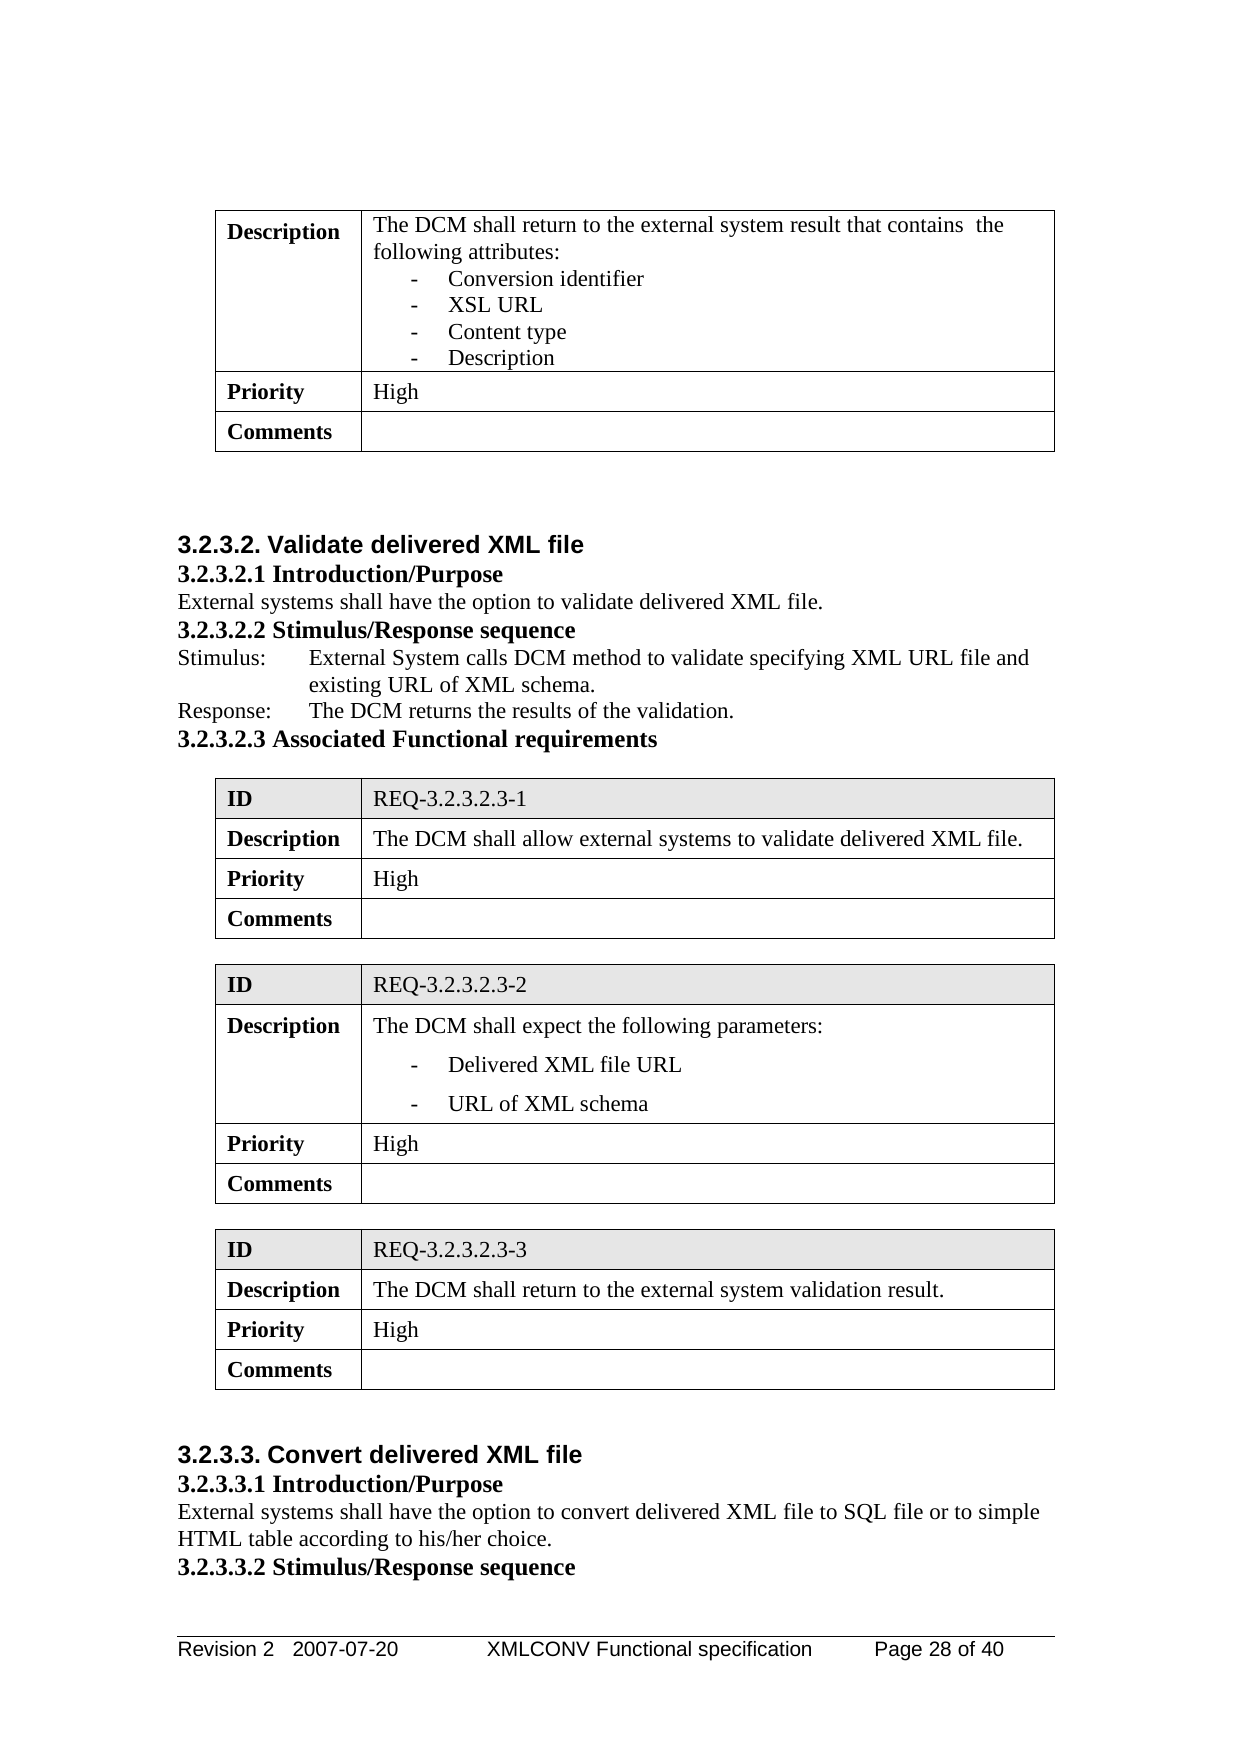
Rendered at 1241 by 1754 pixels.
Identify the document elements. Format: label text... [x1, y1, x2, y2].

table_header ID [216, 779, 361, 818]
table_cell Comments [216, 412, 361, 451]
table_cell Description [216, 1270, 361, 1309]
table_cell Comments [216, 1164, 361, 1203]
table_cell [362, 899, 1054, 938]
subtitle Validate delivered XML file [177, 530, 1092, 559]
table_cell The DCM shall return to the external system result that contains the following attributes: Conversion identifier XSL URL Content type Description [362, 211, 1054, 371]
table_cell [362, 412, 1054, 451]
table_header ID [216, 965, 361, 1004]
table_cell Priority [216, 372, 361, 411]
table_cell Comments [216, 1350, 361, 1389]
subtitle 3.2.3.2.3 Associated Functional requirements [177, 723, 1092, 753]
table_cell The DCM shall expect the following parameters: Delivered XML file URL URL of XML schema [362, 1005, 1054, 1122]
table_header REQ-3.2.3.2.3-1 [362, 779, 1054, 818]
text Response: The DCM returns the results of the validation. [177, 697, 1092, 723]
table_cell Comments [216, 899, 361, 938]
subtitle 3.2.3.3.1 Introduction/Purpose [177, 1469, 1092, 1498]
text External systems shall have the option to validate delivered XML file. [177, 588, 1092, 615]
table_cell Description [216, 1005, 361, 1122]
table_header ID [216, 1230, 361, 1269]
table_header REQ-3.2.3.2.3-2 [362, 965, 1054, 1004]
table_cell The DCM shall allow external systems to validate delivered XML file. [362, 819, 1054, 858]
subtitle Convert delivered XML file [177, 1440, 1092, 1469]
subtitle 3.2.3.2.1 Introduction/Purpose [177, 559, 1092, 588]
text External systems shall have the option to convert delivered XML file to SQL file or to simple HTML table according to his/her choice. [177, 1498, 1092, 1551]
table_cell Description [216, 819, 361, 858]
subtitle 3.2.3.3.2 Stimulus/Response sequence [177, 1551, 1092, 1580]
table_cell High [362, 1124, 1054, 1162]
table_cell Priority [216, 1124, 361, 1162]
table_cell [362, 1350, 1054, 1389]
table_cell [362, 1164, 1054, 1203]
table_cell High [362, 859, 1054, 898]
table_header REQ-3.2.3.2.3-3 [362, 1230, 1054, 1269]
text Stimulus: External System calls DCM method to validate specifying XML URL file and existing URL of XML schema. [177, 644, 1092, 697]
table_cell Description [216, 211, 361, 371]
subtitle 3.2.3.2.2 Stimulus/Response sequence [177, 615, 1092, 644]
table_cell High [362, 1310, 1054, 1349]
table_cell Priority [216, 1310, 361, 1349]
table_cell The DCM shall return to the external system validation result. [362, 1270, 1054, 1309]
table_cell High [362, 372, 1054, 411]
table_cell Priority [216, 859, 361, 898]
